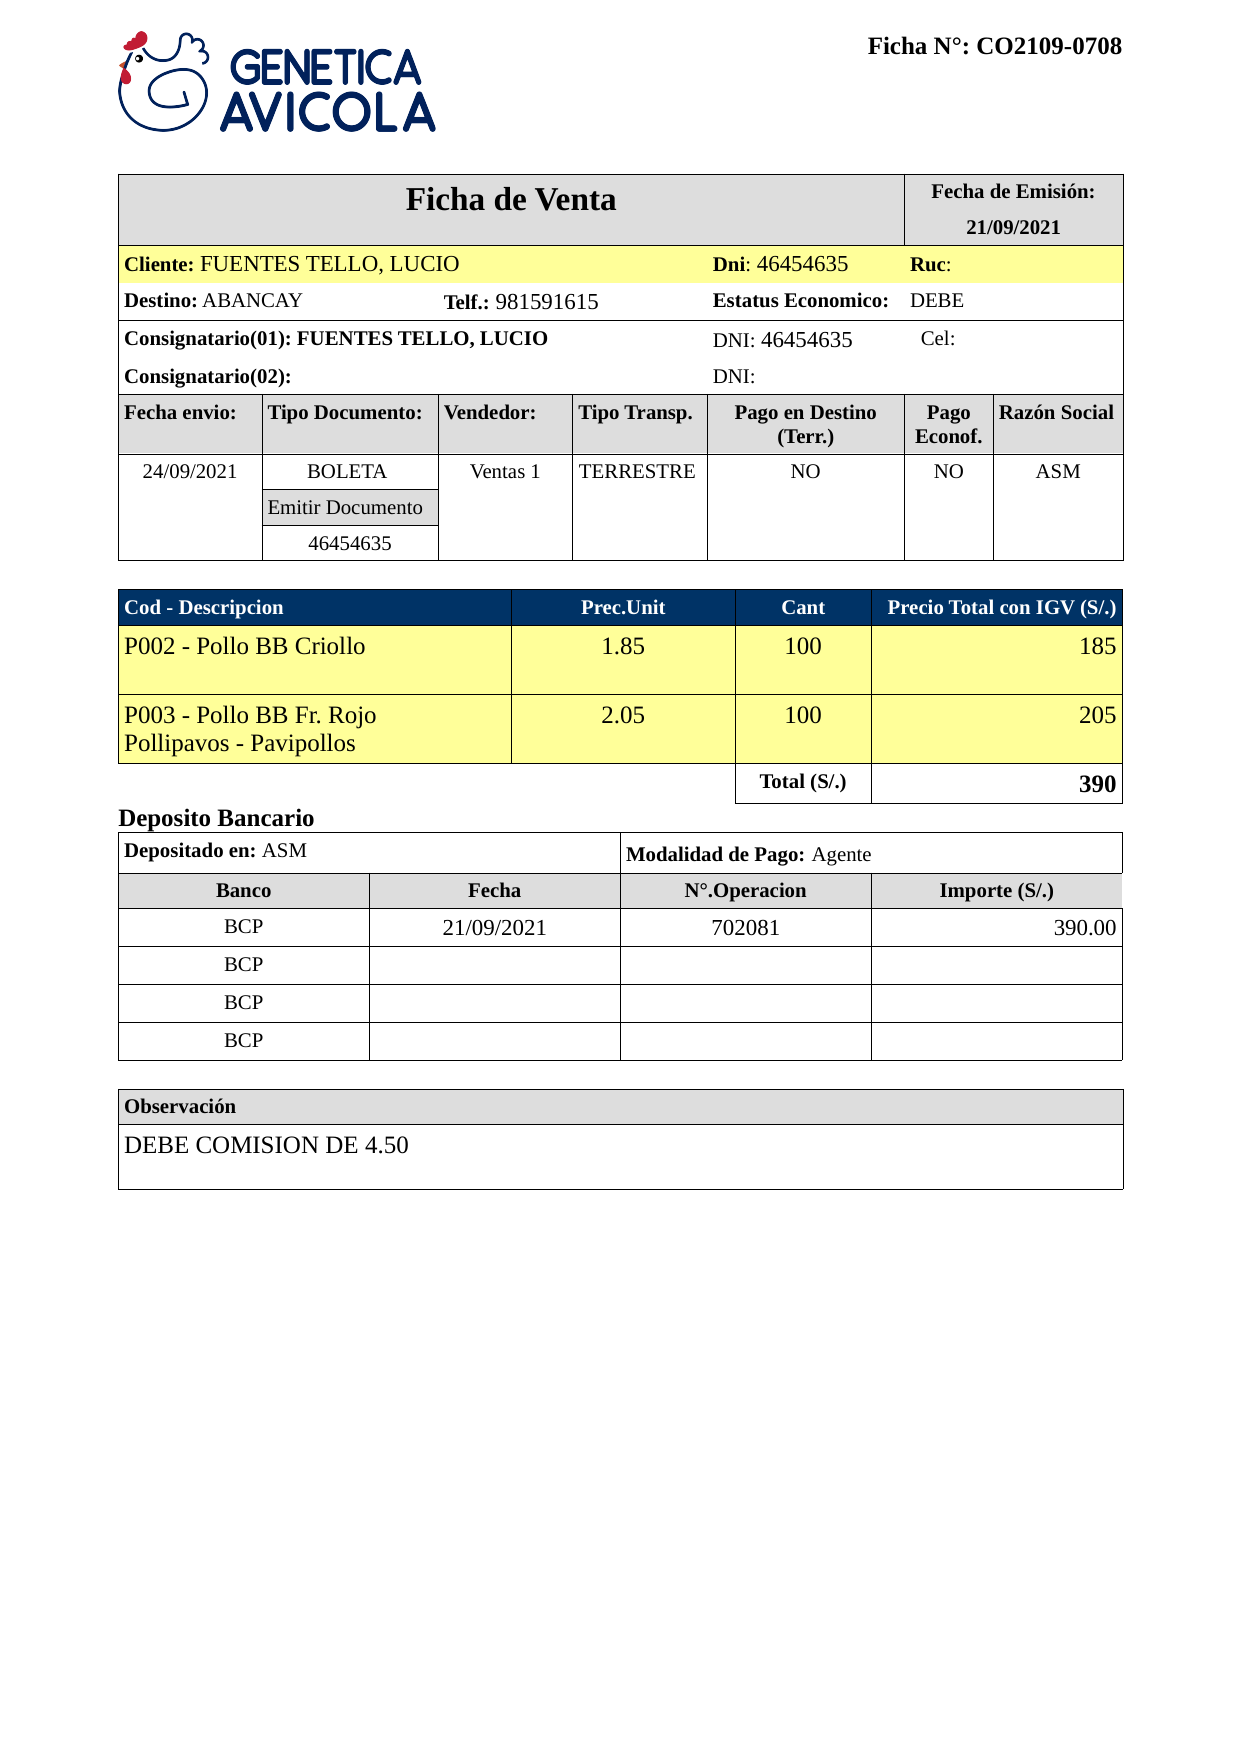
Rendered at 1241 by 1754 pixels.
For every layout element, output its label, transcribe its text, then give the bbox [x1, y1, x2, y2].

table_cell 205 [872, 695, 1122, 763]
table_cell Telf.: 981591615 [438, 283, 707, 320]
table_cell Banco [119, 874, 369, 908]
table_cell [872, 1023, 1122, 1060]
table_cell Cel: [915, 321, 1123, 358]
table_cell [370, 1023, 620, 1060]
picture [118, 31, 436, 132]
table_cell [621, 985, 871, 1022]
table_cell [511, 764, 735, 803]
table_cell Tipo Documento: [263, 395, 438, 453]
table_cell [872, 985, 1122, 1022]
table_cell DEBE COMISION DE 4.50 [119, 1125, 1123, 1189]
table_cell 21/09/2021 [370, 909, 620, 946]
table_cell 24/09/2021 [119, 455, 262, 560]
table_cell 702081 [621, 909, 871, 946]
table_header Ficha de Venta [119, 175, 904, 245]
table_header Cod - Descripcion [119, 590, 511, 625]
table_cell [872, 947, 1122, 984]
table_cell Destino: ABANCAY [119, 283, 438, 320]
table_cell Ruc: [904, 246, 1123, 283]
table_header Observación [119, 1090, 1123, 1124]
table_cell BCP [119, 1023, 369, 1060]
table_cell BCP [119, 909, 369, 946]
table_cell DNI: 46454635 [707, 321, 915, 358]
table_cell Pago en Destino (Terr.) [708, 395, 904, 453]
table_cell NO [708, 455, 904, 560]
table_header Depositado en: ASM [119, 833, 620, 872]
table_cell Tipo Transp. [573, 395, 707, 453]
table_cell Estatus Economico: [707, 283, 904, 320]
table_cell 100 [736, 626, 871, 694]
table_cell P003 - Pollo BB Fr. Rojo Pollipavos - Pavipollos [119, 695, 511, 763]
table_cell Vendedor: [439, 395, 572, 453]
table_cell P002 - Pollo BB Criollo [119, 626, 511, 694]
table_header Prec.Unit [512, 590, 735, 625]
table_cell TERRESTRE [573, 455, 707, 560]
table_cell [370, 985, 620, 1022]
table_cell 46454635 [263, 526, 438, 560]
table_cell NO [905, 455, 993, 560]
table_cell Importe (S/.) [872, 874, 1122, 908]
table_cell [621, 947, 871, 984]
table_cell [370, 947, 620, 984]
table_cell BCP [119, 985, 369, 1022]
table_cell 185 [872, 626, 1122, 694]
table_cell 1.85 [512, 626, 735, 694]
table_cell DNI: [707, 358, 1123, 394]
table_cell Fecha envio: [119, 395, 262, 453]
table_cell ASM [994, 455, 1123, 560]
table_cell Consignatario(01): FUENTES TELLO, LUCIO [119, 321, 707, 358]
table_header Modalidad de Pago: Agente [621, 833, 1122, 872]
table_cell BCP [119, 947, 369, 984]
table_header Precio Total con IGV (S/.) [872, 590, 1122, 625]
table_cell Total (S/.) [736, 764, 871, 803]
table_cell 100 [736, 695, 871, 763]
table_cell DEBE [904, 283, 1123, 320]
table_cell N°.Operacion [621, 874, 871, 908]
table_cell Pago Econof. [905, 395, 993, 453]
table_cell Ventas 1 [439, 455, 572, 560]
table_header Fecha de Emisión: [905, 175, 1123, 209]
table_cell 390.00 [872, 909, 1122, 946]
table_cell Cliente: FUENTES TELLO, LUCIO [119, 246, 707, 283]
table_cell 2.05 [512, 695, 735, 763]
table_cell Dni: 46454635 [707, 246, 904, 283]
table_cell [621, 1023, 871, 1060]
text Deposito Bancario [118, 803, 1122, 832]
table_cell BOLETA [263, 455, 438, 489]
table_cell Fecha [370, 874, 620, 908]
table_cell 21/09/2021 [905, 209, 1123, 245]
table_cell Emitir Documento [263, 490, 438, 525]
table_cell Consignatario(02): [119, 358, 707, 394]
table_cell [118, 764, 511, 803]
table_cell Razón Social [994, 395, 1123, 453]
table_cell 390 [872, 764, 1122, 803]
table_header Cant [736, 590, 871, 625]
